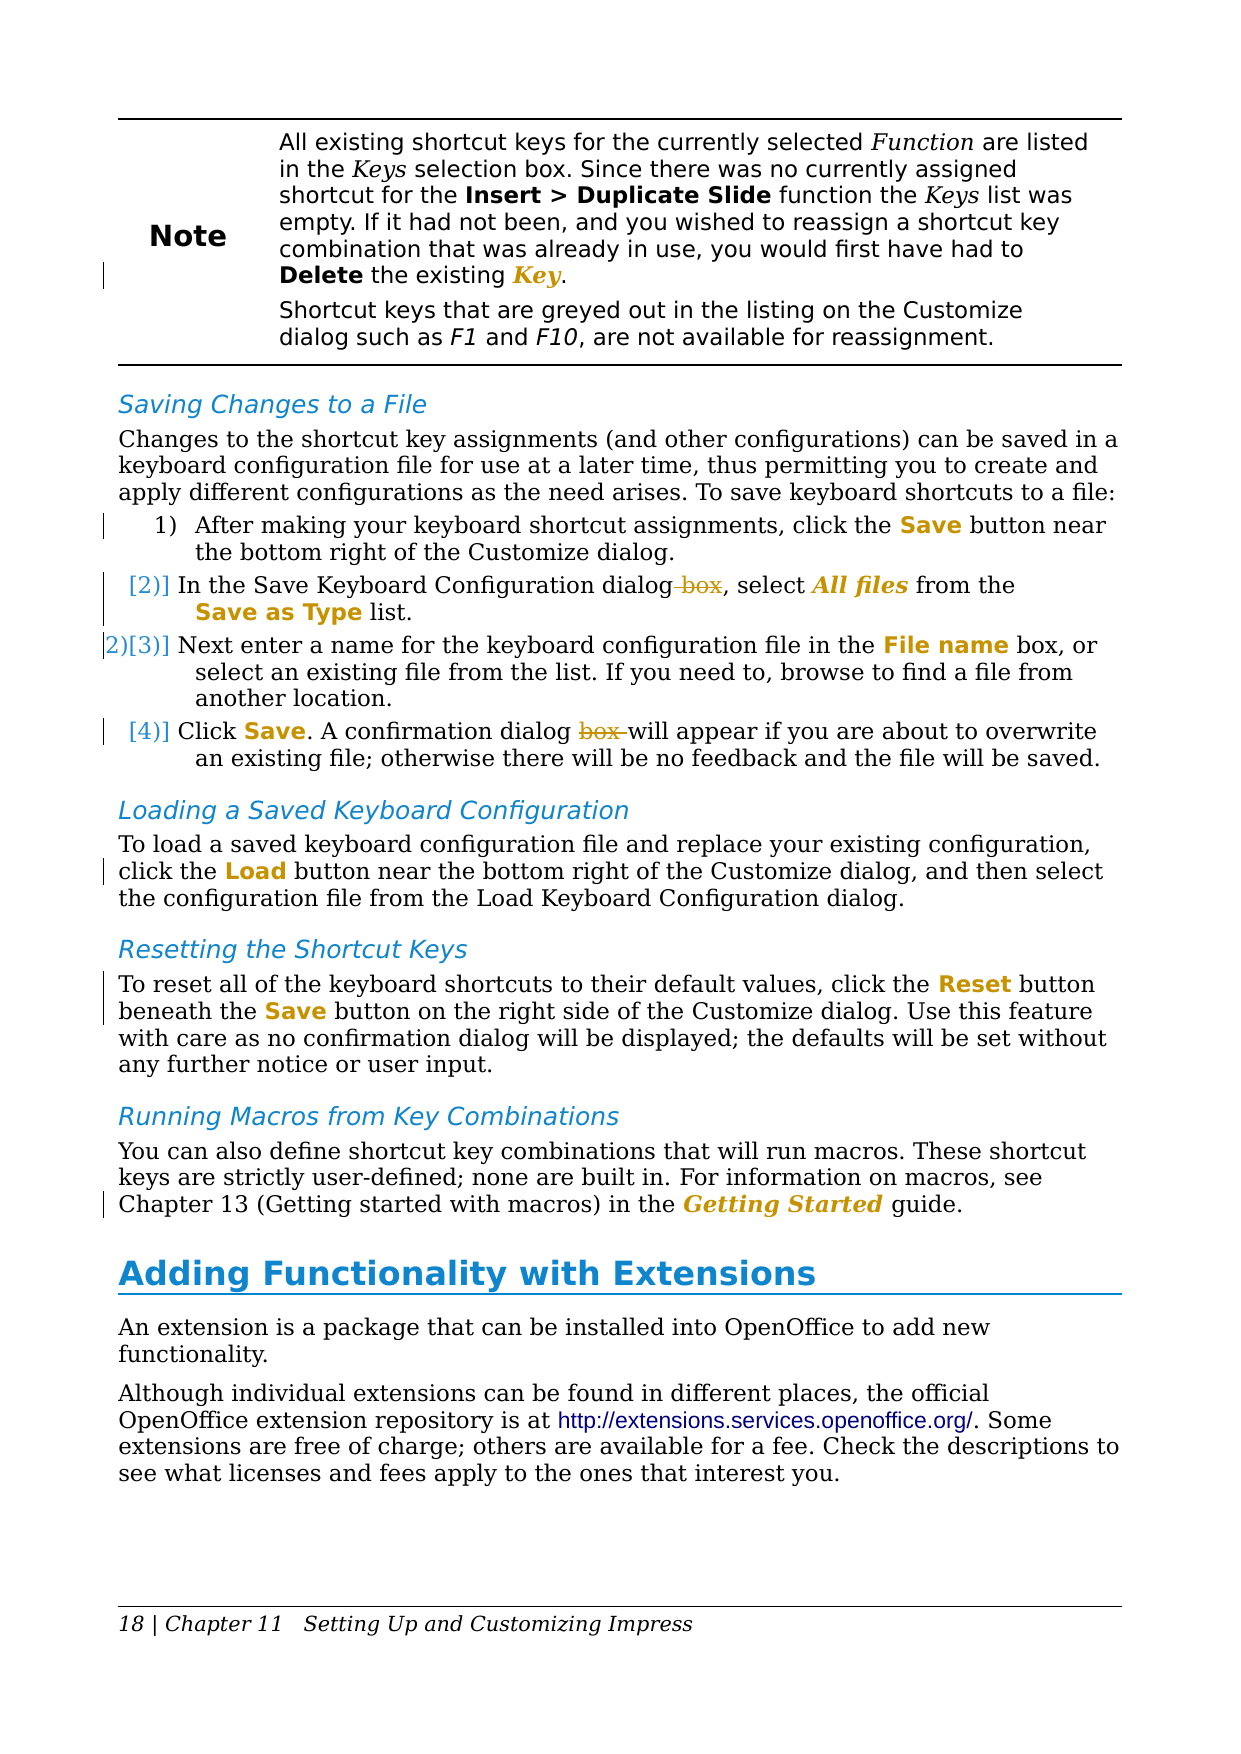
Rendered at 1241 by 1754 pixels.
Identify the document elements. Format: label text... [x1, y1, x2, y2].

list Click Save. A confirmation dialog will appear if you are about to overwrite an existing file; otherwise there will be no feedback and the file will be saved. [177, 718, 1122, 772]
table_header All existing shortcut keys for the currently selected Function are listed in the Keys selection box. Since there was no currently assigned shortcut for the Insert > Duplicate Slide function the Keys list was empty. If it had not been, and you wished to reassign a shortcut key combination that was already in use, you would first have had to Delete the existing Key. Shortcut keys that are greyed out in the listing on the Customize dialog such as F1 and F10, are not available for reassignment. [258, 120, 1122, 364]
text You can also define shortcut key combinations that will run macros. These shortcut keys are strictly user-defined; none are built in. For information on macros, see Chapter 13 (Getting started with macros) in the Getting Started guide. [118, 1138, 1122, 1218]
subtitle Saving Changes to a File [118, 390, 1122, 419]
subtitle Resetting the Shortcut Keys [118, 936, 1122, 965]
subtitle Loading a Saved Keyboard Configuration [118, 796, 1122, 825]
text To reset all of the keyboard shortcuts to their default values, click the Reset button beneath the Save button on the right side of the Customize dialog. Use this feature with care as no confirmation dialog will be displayed; the defaults will be set without any further notice or user input. [118, 971, 1122, 1078]
text To load a saved keyboard configuration file and replace your existing configuration, click the Load button near the bottom right of the Customize dialog, and then select the configuration file from the Load Keyboard Configuration dialog. [118, 831, 1122, 911]
table_header Note [118, 120, 257, 364]
list Next enter a name for the keyboard configuration file in the File name box, or select an existing file from the list. If you need to, browse to find a file from another location. [177, 632, 1122, 712]
list Changes to the shortcut key assignments (and other configurations) can be saved in a keyboard configuration file for use at a later time, thus permitting you to create and apply different configurations as the need arises. To save keyboard shortcuts to a file: [118, 426, 1122, 506]
list After making your keyboard shortcut assignments, click the Save button near the bottom right of the Customize dialog. [177, 512, 1122, 566]
text An extension is a package that can be installed into OpenOffice to add new functionality. [118, 1314, 1122, 1367]
subtitle Adding Functionality with Extensions [118, 1254, 1122, 1293]
subtitle Running Macros from Key Combinations [118, 1102, 1122, 1131]
text Although individual extensions can be found in different places, the official OpenOffice extension repository is at http://extensions.services.openoffice.org/. Some extensions are free of charge; others are available for a fee. Check the descriptions to see what licenses and fees apply to the ones that interest you. [118, 1380, 1122, 1487]
list In the Save Keyboard Configuration dialog, select All files from the Save as Type list. [177, 572, 1122, 626]
